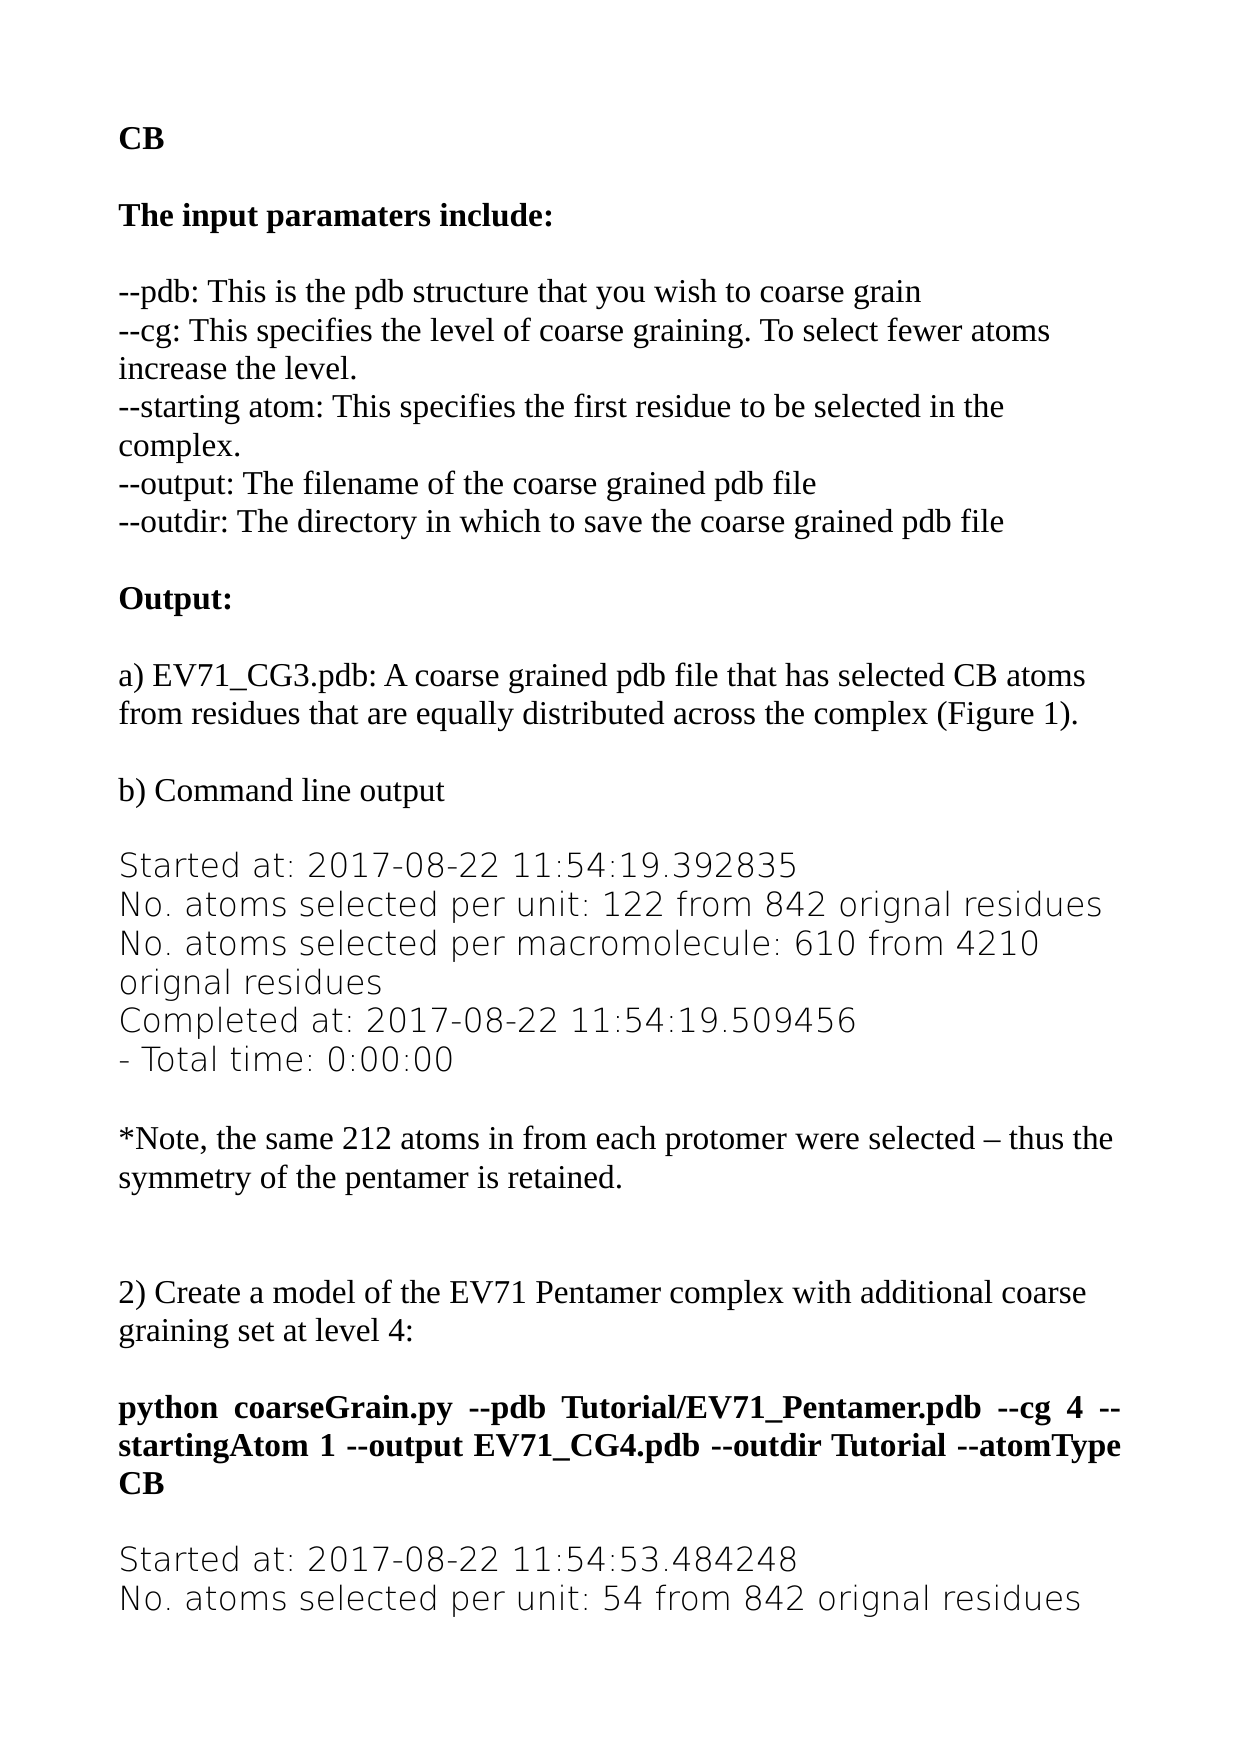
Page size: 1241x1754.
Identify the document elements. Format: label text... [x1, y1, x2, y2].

text Started at: 2017-08-22 11:54:53.484248 [118, 1540, 1122, 1579]
text a) EV71_CG3.pdb: A coarse grained pdb file that has selected CB atoms from residues that are equally distributed across the complex (Figure 1). [118, 655, 1122, 731]
text CB [118, 118, 1122, 156]
text - Total time: 0:00:00 [118, 1041, 1122, 1080]
text b) Command line output [118, 770, 1122, 808]
text No. atoms selected per unit: 122 from 842 orignal residues [118, 885, 1122, 924]
text python coarseGrain.py --pdb Tutorial/EV71_Pentamer.pdb --cg 4 --startingAtom 1 --output EV71_CG4.pdb --outdir Tutorial --atomType CB [118, 1387, 1122, 1502]
text --cg: This specifies the level of coarse graining. To select fewer atoms increase the level. [118, 310, 1122, 386]
text --pdb: This is the pdb structure that you wish to coarse grain [118, 271, 1122, 310]
text 2) Create a model of the EV71 Pentamer complex with additional coarse graining set at level 4: [118, 1272, 1122, 1348]
text No. atoms selected per unit: 54 from 842 orignal residues [118, 1579, 1122, 1618]
text The input paramaters include: [118, 195, 1122, 233]
text Output: [118, 578, 1122, 616]
text Started at: 2017-08-22 11:54:19.392835 [118, 847, 1122, 885]
text Completed at: 2017-08-22 11:54:19.509456 [118, 1002, 1122, 1041]
text --starting atom: This specifies the first residue to be selected in the complex. [118, 386, 1122, 463]
text --output: The filename of the coarse grained pdb file [118, 463, 1122, 501]
text No. atoms selected per macromolecule: 610 from 4210 orignal residues [118, 924, 1122, 1002]
text --outdir: The directory in which to save the coarse grained pdb file [118, 501, 1122, 540]
text *Note, the same 212 atoms in from each protomer were selected – thus the symmetry of the pentamer is retained. [118, 1118, 1122, 1195]
